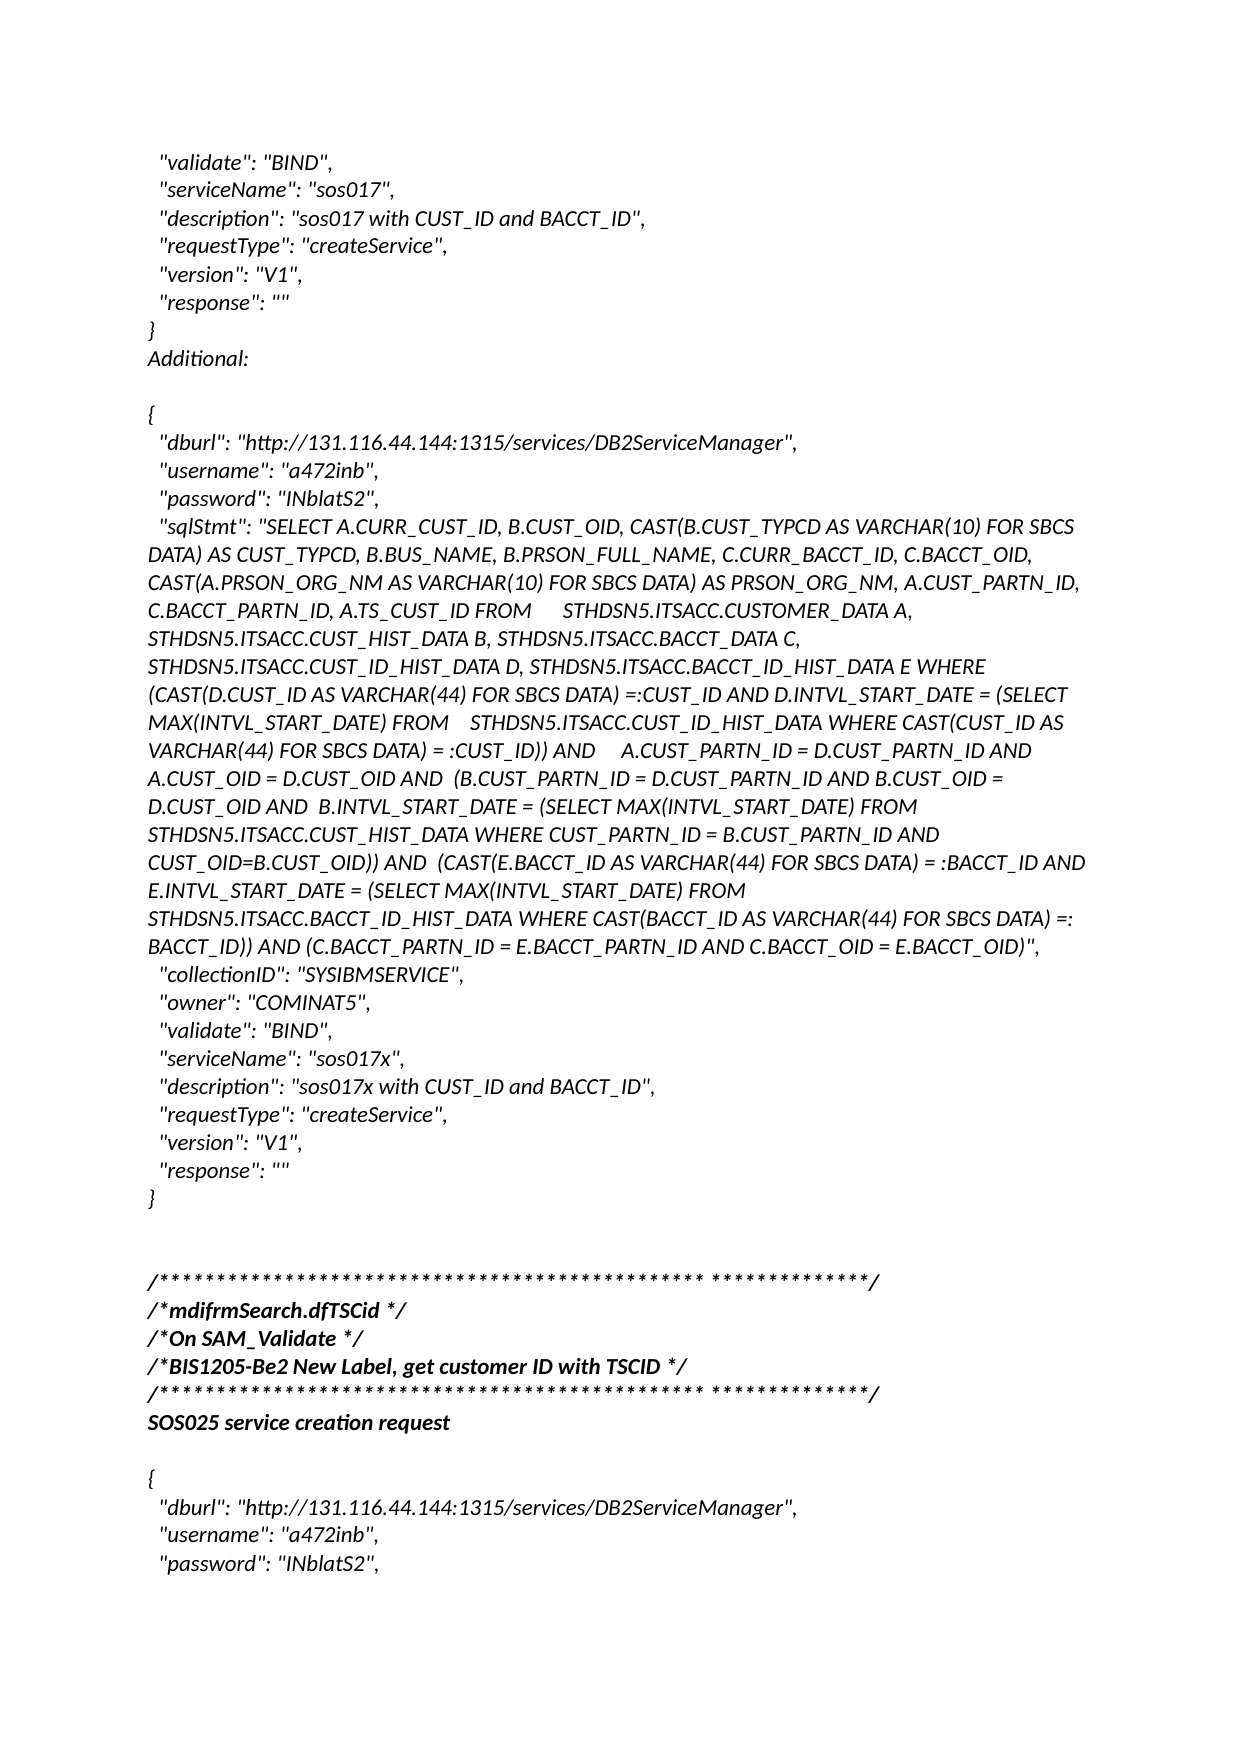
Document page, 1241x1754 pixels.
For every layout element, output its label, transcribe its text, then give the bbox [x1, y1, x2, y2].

text Additional: [148, 344, 1093, 372]
text "response": "" [148, 1156, 1093, 1184]
text /************************************************ **************/ [148, 1381, 1093, 1408]
text /*mdifrmSearch.dfTSCid */ [148, 1296, 1093, 1324]
text "response": "" [148, 288, 1093, 316]
text } [148, 316, 1093, 344]
text "password": "INblatS2", [148, 1549, 1093, 1577]
text SOS025 service creation request [148, 1408, 1093, 1437]
text "serviceName": "sos017", [148, 176, 1093, 204]
text "version": "V1", [148, 1128, 1093, 1156]
text "requestType": "createService", [148, 1100, 1093, 1128]
text "requestType": "createService", [148, 232, 1093, 260]
text "version": "V1", [148, 260, 1093, 288]
text "username": "a472inb", [148, 456, 1093, 484]
text "description": "sos017x with CUST_ID and BACCT_ID", [148, 1072, 1093, 1100]
text "sqlStmt": "SELECT A.CURR_CUST_ID, B.CUST_OID, CAST(B.CUST_TYPCD AS VARCHAR(10) FOR SBCS DATA) AS CUST_TYPCD, B.BUS_NAME, B.PRSON_FULL_NAME, C.CURR_BACCT_ID, C.BACCT_OID, CAST(A.PRSON_ORG_NM AS VARCHAR(10) FOR SBCS DATA) AS PRSON_ORG_NM, A.CUST_PARTN_ID, C.BACCT_PARTN_ID, A.TS_CUST_ID FROM STHDSN5.ITSACC.CUSTOMER_DATA A, STHDSN5.ITSACC.CUST_HIST_DATA B, STHDSN5.ITSACC.BACCT_DATA C, STHDSN5.ITSACC.CUST_ID_HIST_DATA D, STHDSN5.ITSACC.BACCT_ID_HIST_DATA E WHERE (CAST(D.CUST_ID AS VARCHAR(44) FOR SBCS DATA) =:CUST_ID AND D.INTVL_START_DATE = (SELECT MAX(INTVL_START_DATE) FROM STHDSN5.ITSACC.CUST_ID_HIST_DATA WHERE CAST(CUST_ID AS VARCHAR(44) FOR SBCS DATA) = :CUST_ID)) AND A.CUST_PARTN_ID = D.CUST_PARTN_ID AND A.CUST_OID = D.CUST_OID AND (B.CUST_PARTN_ID = D.CUST_PARTN_ID AND B.CUST_OID = D.CUST_OID AND B.INTVL_START_DATE = (SELECT MAX(INTVL_START_DATE) FROM STHDSN5.ITSACC.CUST_HIST_DATA WHERE CUST_PARTN_ID = B.CUST_PARTN_ID AND CUST_OID=B.CUST_OID)) AND (CAST(E.BACCT_ID AS VARCHAR(44) FOR SBCS DATA) = :BACCT_ID AND E.INTVL_START_DATE = (SELECT MAX(INTVL_START_DATE) FROM STHDSN5.ITSACC.BACCT_ID_HIST_DATA WHERE CAST(BACCT_ID AS VARCHAR(44) FOR SBCS DATA) =: BACCT_ID)) AND (C.BACCT_PARTN_ID = E.BACCT_PARTN_ID AND C.BACCT_OID = E.BACCT_OID)", [148, 512, 1093, 960]
text { [148, 400, 1093, 428]
text "dburl": "http://131.116.44.144:1315/services/DB2ServiceManager", [148, 1493, 1093, 1521]
text "collectionID": "SYSIBMSERVICE", [148, 960, 1093, 988]
text /************************************************ **************/ [148, 1268, 1093, 1296]
text } [148, 1184, 1093, 1212]
text { [148, 1464, 1093, 1493]
text "password": "INblatS2", [148, 484, 1093, 512]
text "validate": "BIND", [148, 148, 1093, 176]
text "description": "sos017 with CUST_ID and BACCT_ID", [148, 204, 1093, 232]
text "serviceName": "sos017x", [148, 1044, 1093, 1072]
text "owner": "COMINAT5", [148, 988, 1093, 1016]
text "dburl": "http://131.116.44.144:1315/services/DB2ServiceManager", [148, 428, 1093, 456]
text /*On SAM_Validate */ [148, 1324, 1093, 1352]
text /*BIS1205-Be2 New Label, get customer ID with TSCID */ [148, 1352, 1093, 1381]
text "username": "a472inb", [148, 1521, 1093, 1549]
text "validate": "BIND", [148, 1016, 1093, 1044]
